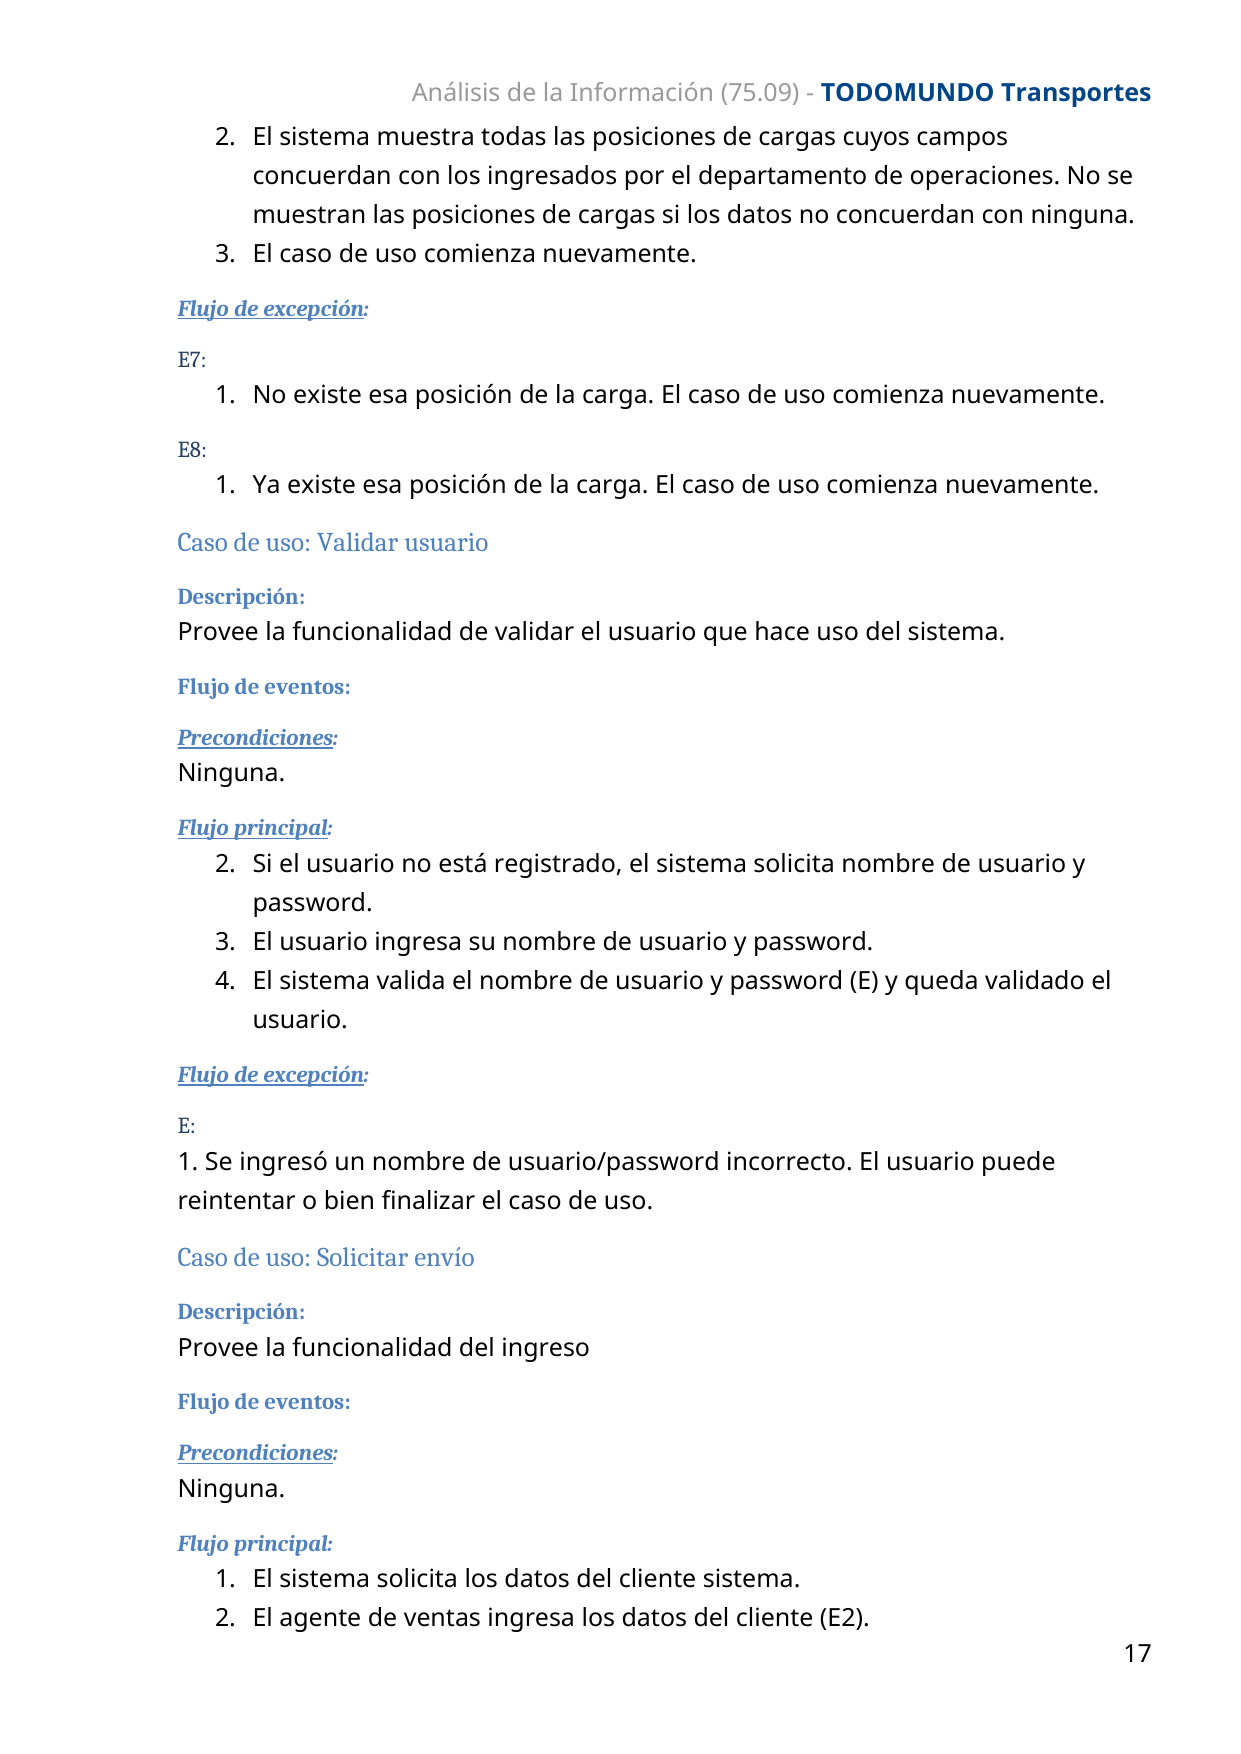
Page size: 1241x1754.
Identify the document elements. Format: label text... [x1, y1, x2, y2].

subtitle E7: [177, 347, 1152, 373]
text Ninguna. [285, 755, 1152, 789]
subtitle Flujo principal: [177, 815, 1152, 841]
subtitle Flujo de excepción: [177, 1062, 1152, 1088]
subtitle Descripción: [177, 584, 1152, 610]
list El usuario ingresa su nombre de usuario y password. [874, 924, 1152, 958]
subtitle Caso de uso: Validar usuario [177, 527, 1152, 558]
subtitle Flujo principal: [177, 1530, 1152, 1557]
subtitle E: [177, 1113, 1152, 1139]
text 1. Se ingresó un nombre de usuario/password incorrecto. El usuario puede reintentar o bien finalizar el caso de uso. [177, 1143, 1152, 1216]
list El sistema muestra todas las posiciones de cargas cuyos campos concuerdan con los ingresados por el departamento de operaciones. No se muestran las posiciones de cargas si los datos no concuerdan con ninguna. [215, 118, 1152, 231]
subtitle Flujo de eventos: [177, 674, 1152, 700]
text Provee la funcionalidad del ingreso [590, 1329, 1152, 1363]
list El caso de uso comienza nuevamente. [697, 236, 1152, 270]
list Ya existe esa posición de la carga. El caso de uso comienza nuevamente. [1100, 467, 1152, 501]
subtitle Precondiciones: [177, 725, 1152, 751]
subtitle Precondiciones: [177, 1440, 1152, 1467]
text Ninguna. [285, 1470, 1152, 1504]
list El sistema valida el nombre de usuario y password (E) y queda validado el usuario. [215, 963, 1152, 1036]
subtitle Flujo de excepción: [177, 296, 1152, 322]
subtitle Flujo de eventos: [177, 1389, 1152, 1416]
subtitle E8: [177, 437, 1152, 463]
list El agente de ventas ingresa los datos del cliente (E2). [870, 1600, 1152, 1634]
list El sistema solicita los datos del cliente sistema. [801, 1561, 1152, 1595]
subtitle Descripción: [177, 1299, 1152, 1325]
text Provee la funcionalidad de validar el usuario que hace uso del sistema. [1006, 614, 1152, 648]
list Si el usuario no está registrado, el sistema solicita nombre de usuario y password. [215, 845, 1152, 918]
subtitle Caso de uso: Solicitar envío [177, 1242, 1152, 1273]
list No existe esa posición de la carga. El caso de uso comienza nuevamente. [1106, 377, 1152, 411]
